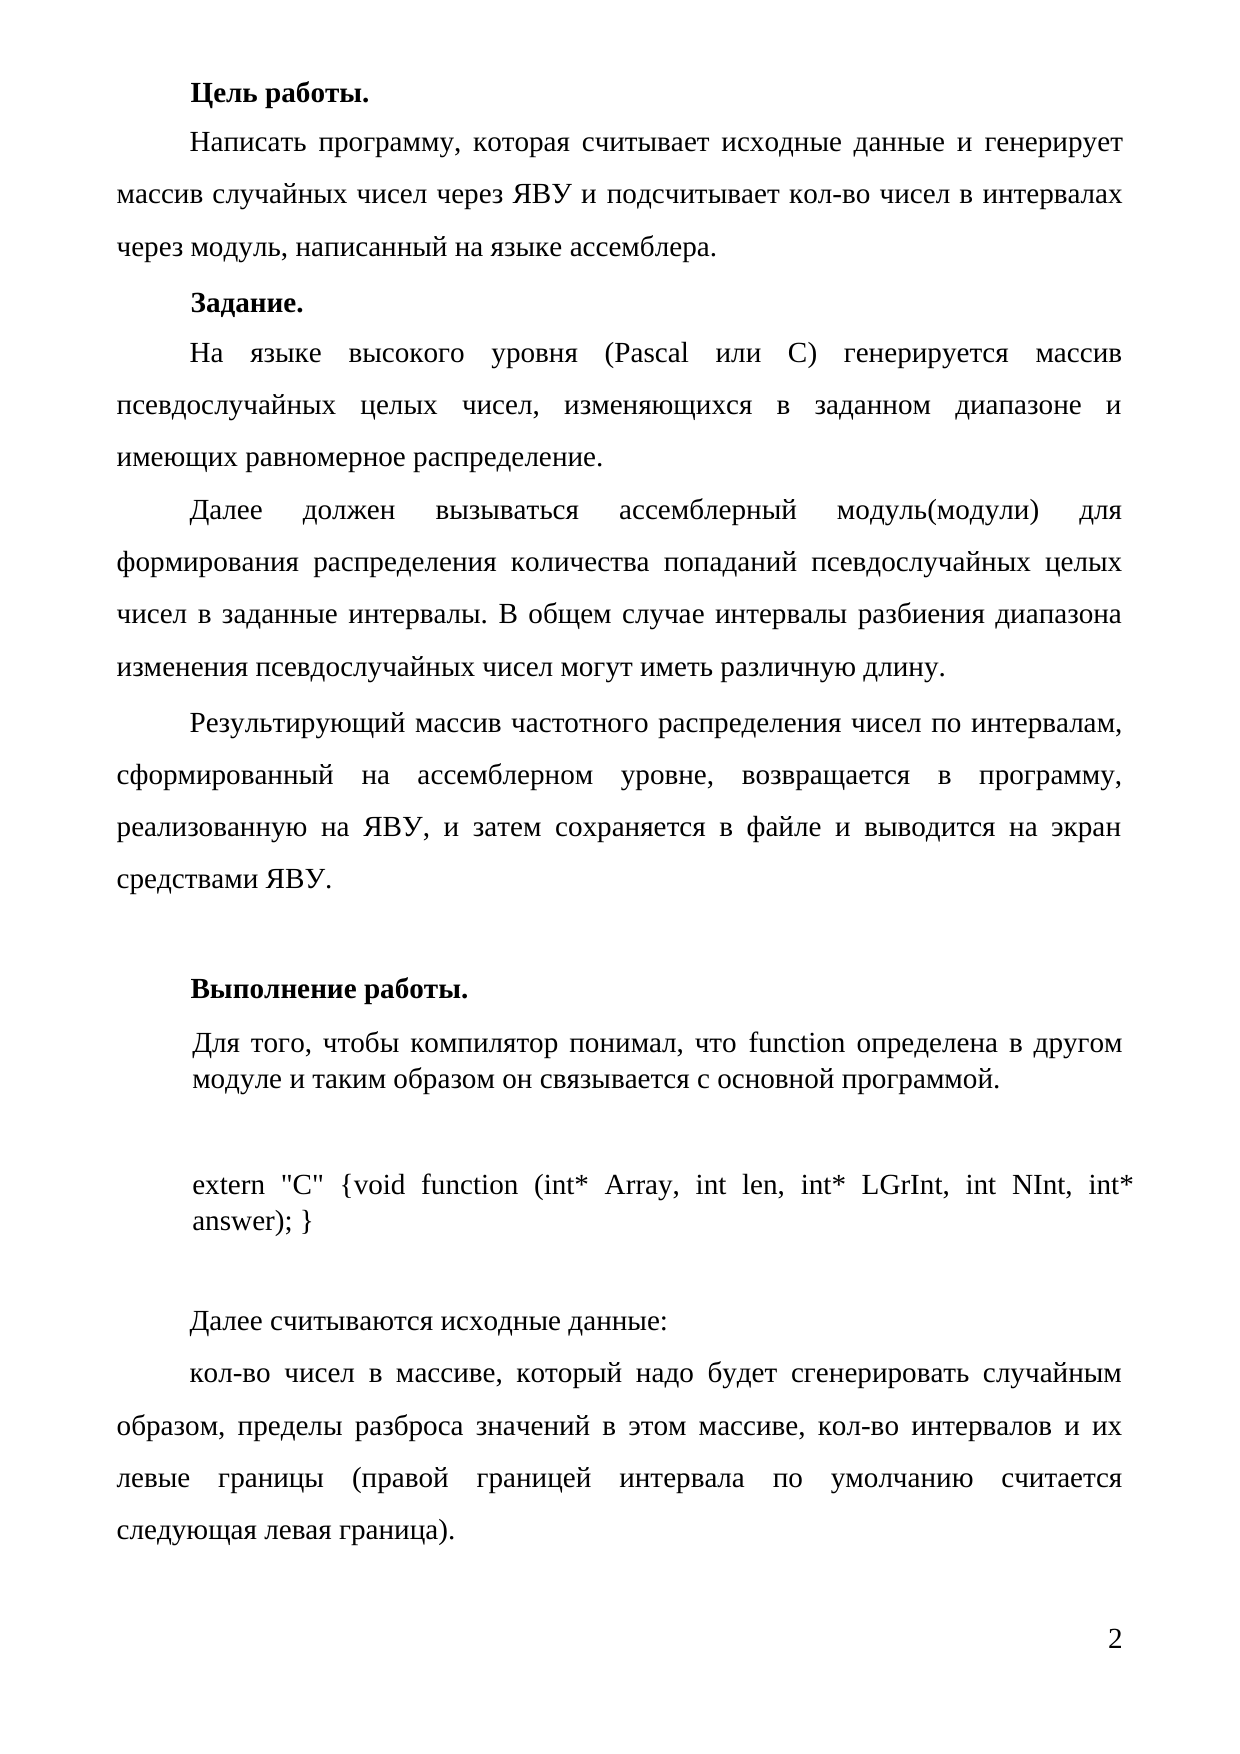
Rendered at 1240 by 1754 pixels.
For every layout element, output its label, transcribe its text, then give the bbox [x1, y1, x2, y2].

text На языке высокого уровня (Pascal или С) генерируется массив псевдослучайных целых чисел, изменяющихся в заданном диапазоне и имеющих равномерное распределение. [116, 335, 1123, 473]
text Написать программу, которая считывает исходные данные и генерирует массив случайных чисел через ЯВУ и подсчитывает кол-во чисел в интервалах через модуль, написанный на языке ассемблера. [116, 124, 1123, 262]
text Далее считываются исходные данные: [116, 1303, 1123, 1336]
text Выполнение работы. [190, 971, 1135, 1004]
text Задание. [190, 285, 1135, 319]
text Цель работы. [190, 75, 1135, 108]
text Для того, чтобы компилятор понимал, что function определена в другом модуле и таким образом он связывается с основной программой. [192, 1026, 1123, 1095]
text Далее должен вызываться ассемблерный модуль(модули) для формирования распределения количества попаданий псевдослучайных целых чисел в заданные интервалы. В общем случае интервалы разбиения диапазона изменения псевдослучайных чисел могут иметь различную длину. [116, 492, 1123, 682]
text кол-во чисел в массиве, который надо будет сгенерировать случайным образом, пределы разброса значений в этом массиве, кол-во интервалов и их левые границы (правой границей интервала по умолчанию считается следующая левая граница). [116, 1355, 1123, 1546]
text extern "C" {void function (int* Array, int len, int* LGrInt, int NInt, int* answer); } [192, 1167, 1135, 1237]
text Результирующий массив частотного распределения чисел по интервалам, сформированный на ассемблерном уровне, возвращается в программу, реализованную на ЯВУ, и затем сохраняется в файле и выводится на экран средствами ЯВУ. [116, 705, 1123, 895]
